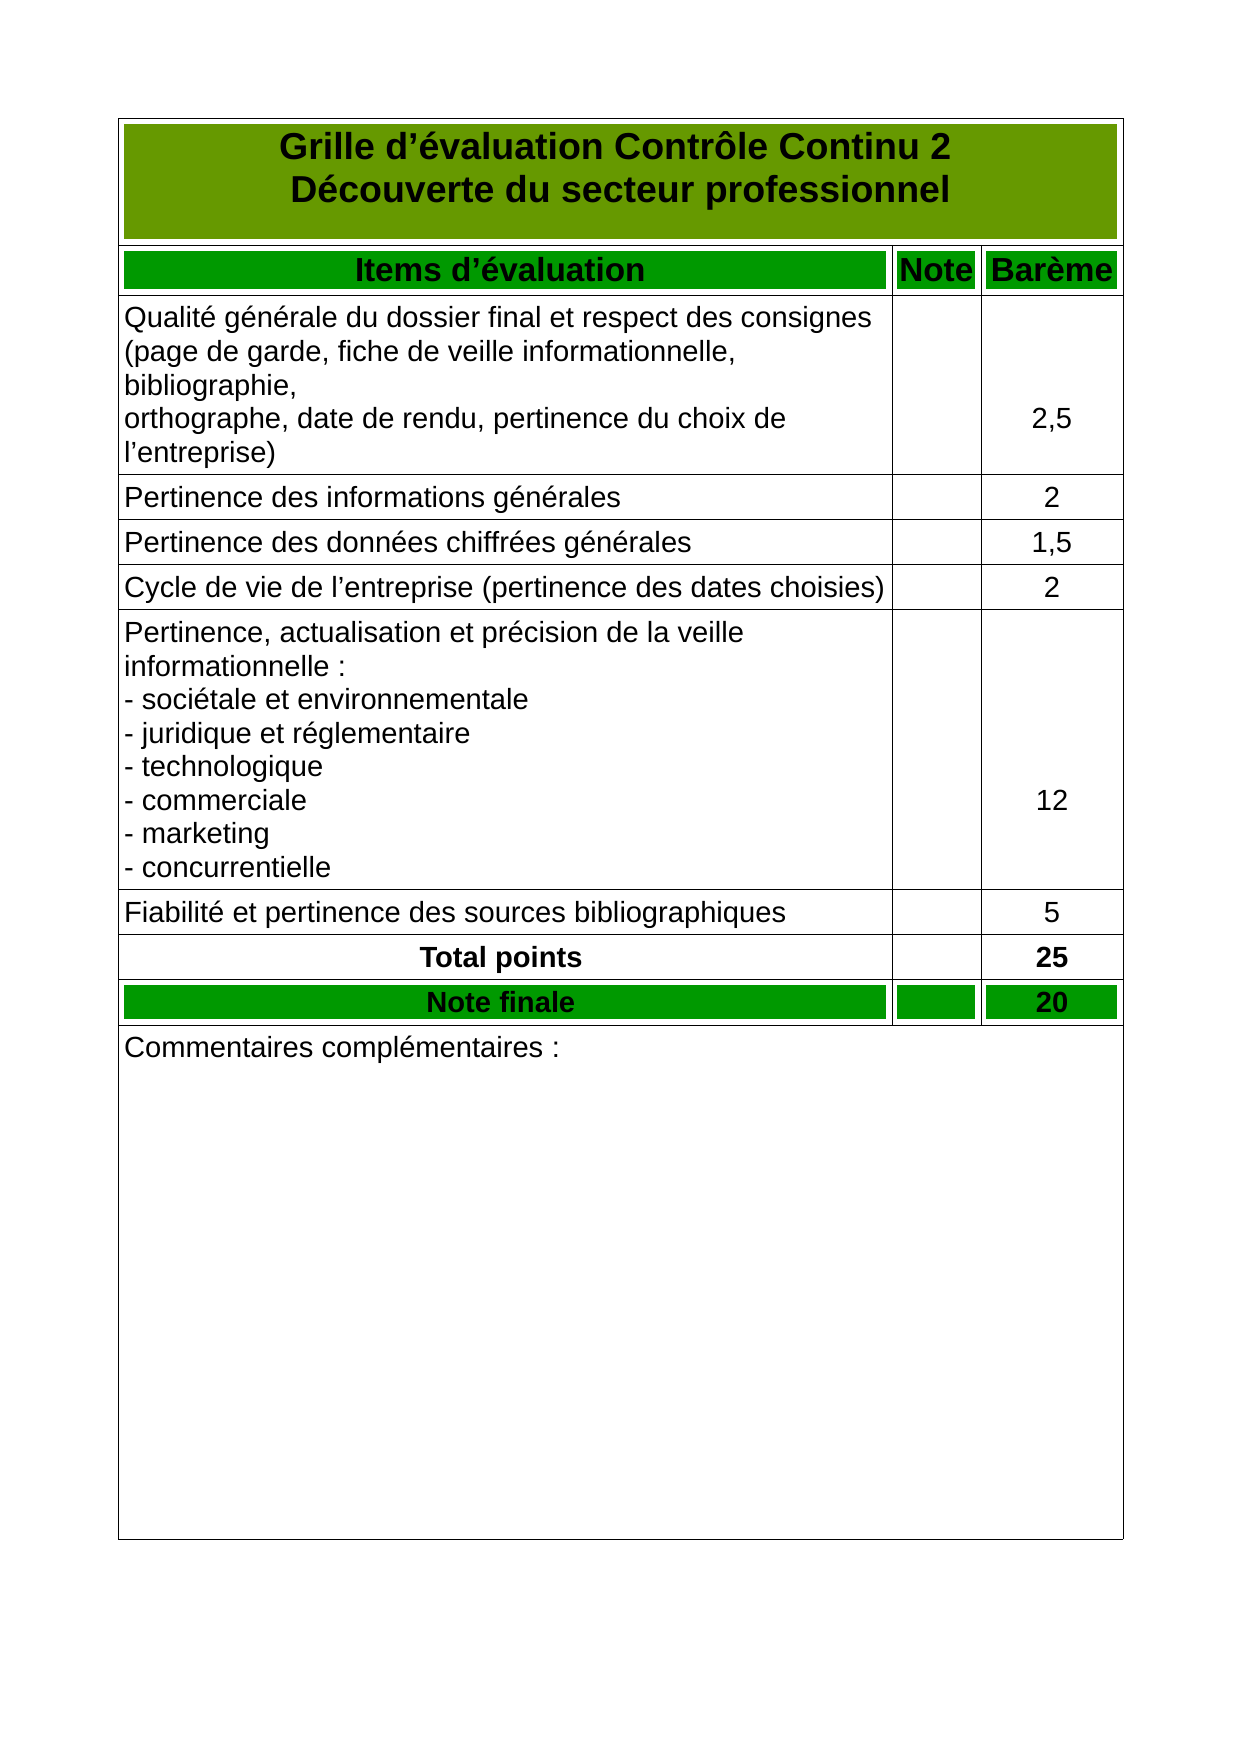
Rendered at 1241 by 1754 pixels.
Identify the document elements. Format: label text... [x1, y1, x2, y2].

table_cell [893, 296, 981, 474]
table_cell 1,5 [982, 520, 1123, 564]
table_header Grille d’évaluation Contrôle Continu 2 Découverte du secteur professionnel [119, 119, 1123, 245]
table_cell Note [893, 246, 981, 295]
table_cell 12 [982, 610, 1123, 889]
table_cell Fiabilité et pertinence des sources bibliographiques [119, 890, 892, 934]
table_cell Items d’évaluation [119, 246, 892, 295]
table_cell 20 [982, 980, 1123, 1024]
table_cell Total points [119, 935, 892, 979]
table_cell Qualité générale du dossier final et respect des consignes (page de garde, fiche de veille informationnelle, bibliographie, orthographe, date de rendu, pertinence du choix de l’entreprise) [119, 296, 892, 474]
table_cell [893, 475, 981, 519]
table_cell Note finale [119, 980, 892, 1024]
table_cell [893, 980, 981, 1024]
table_cell [893, 890, 981, 934]
table_cell Pertinence des données chiffrées générales [119, 520, 892, 564]
table_cell 5 [982, 890, 1123, 934]
table_cell Pertinence des informations générales [119, 475, 892, 519]
table_cell [893, 565, 981, 609]
table_cell 2,5 [982, 296, 1123, 474]
table_cell [893, 520, 981, 564]
table_cell [893, 610, 981, 889]
table_cell Cycle de vie de l’entreprise (pertinence des dates choisies) [119, 565, 892, 609]
table_cell Barème [982, 246, 1123, 295]
table_cell 2 [982, 475, 1123, 519]
table_cell [893, 935, 981, 979]
table_cell Pertinence, actualisation et précision de la veille informationnelle : - sociétale et environnementale - juridique et réglementaire - technologique - commerciale - marketing - concurrentielle [119, 610, 892, 889]
table_cell 2 [982, 565, 1123, 609]
table_cell 25 [982, 935, 1123, 979]
table_cell Commentaires complémentaires : [119, 1026, 1123, 1539]
